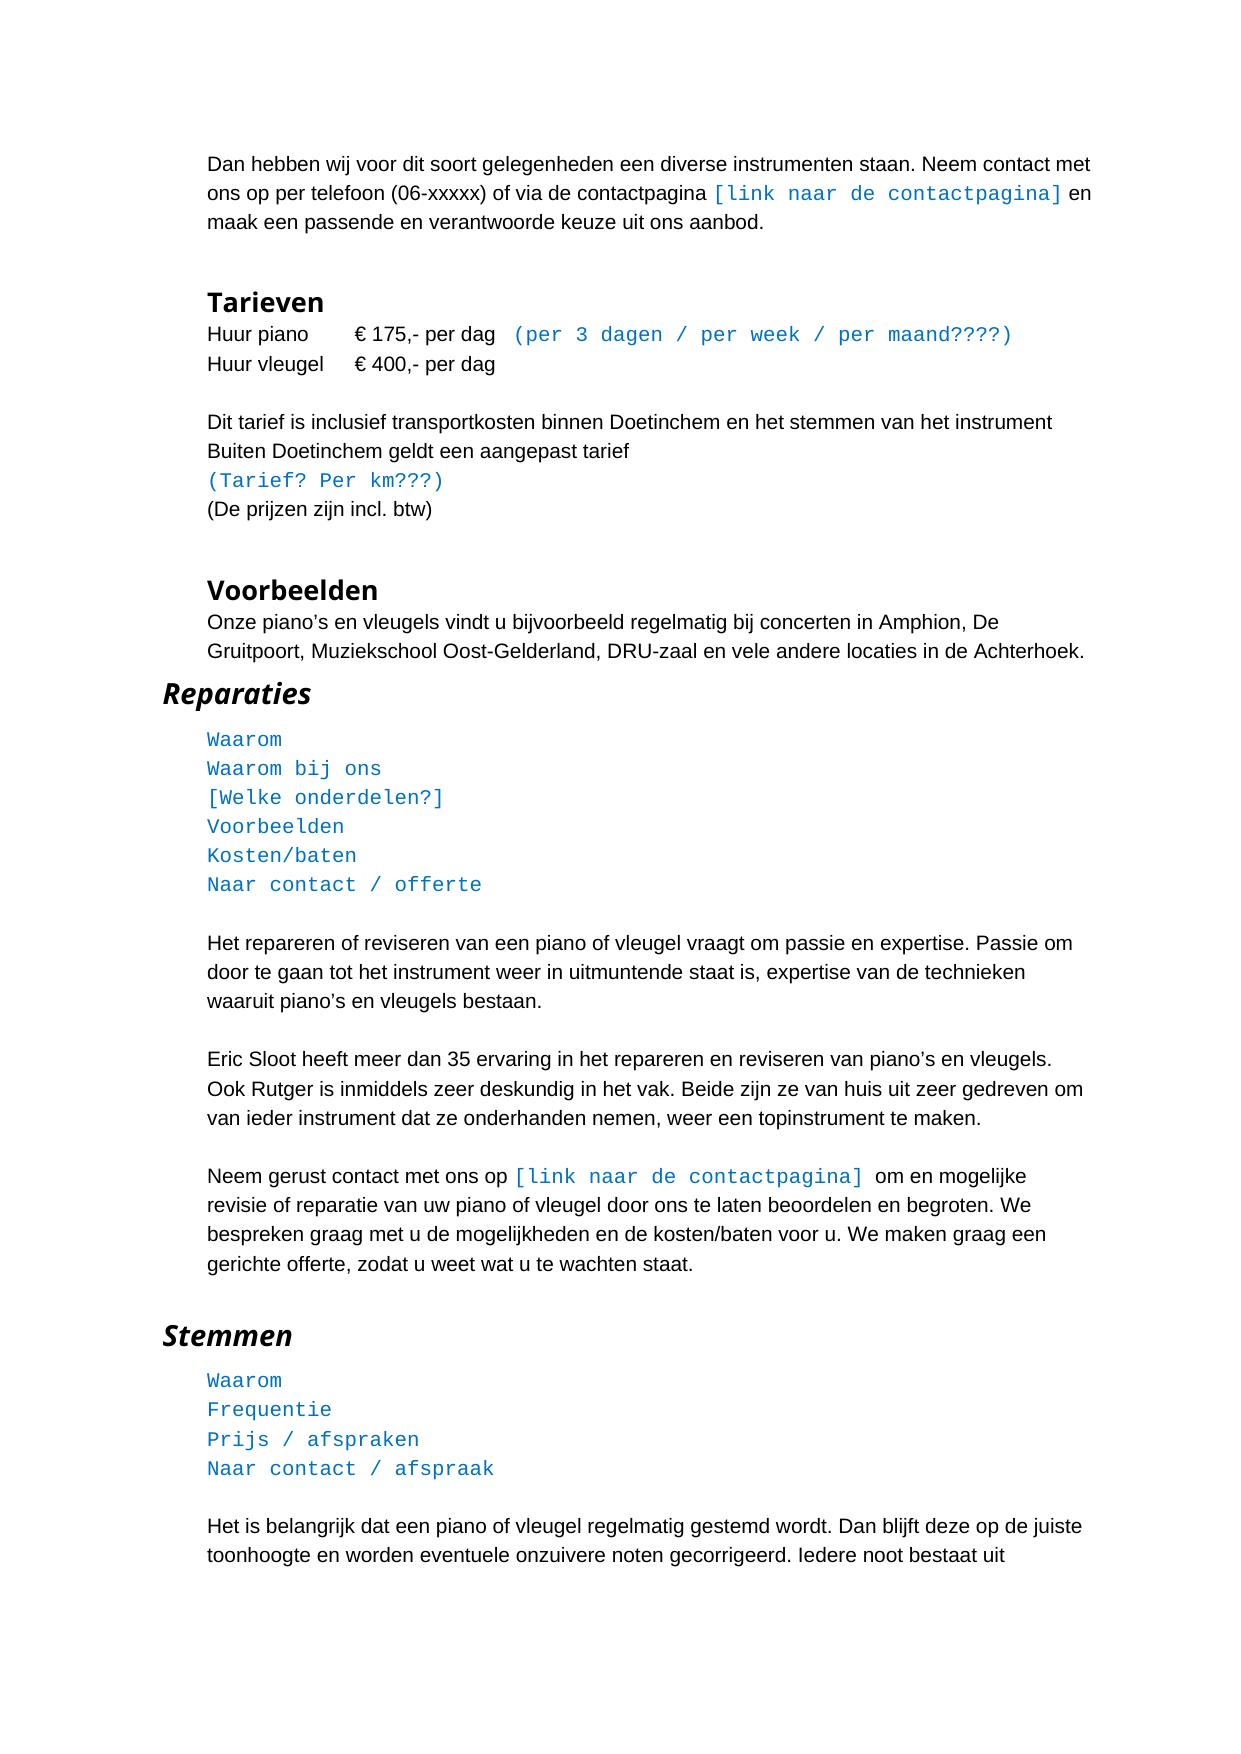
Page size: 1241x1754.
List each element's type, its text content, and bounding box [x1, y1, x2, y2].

text Eric Sloot heeft meer dan 35 ervaring in het repareren en reviseren van piano’s en vleugels. Ook Rutger is inmiddels zeer deskundig in het vak. Beide zijn ze van huis uit zeer gedreven om van ieder instrument dat ze onderhanden nemen, weer een topinstrument te maken. [207, 1043, 1092, 1131]
text Dit tarief is inclusief transportkosten binnen Doetinchem en het stemmen van het instrument [207, 406, 1092, 435]
text Voorbeelden [207, 810, 1092, 839]
text (De prijzen zijn incl. btw) [207, 493, 1092, 523]
text Het is belangrijk dat een piano of vleugel regelmatig gestemd wordt. Dan blijft deze op de juiste toonhoogte en worden eventuele onzuivere noten gecorrigeerd. Iedere noot bestaat uit [207, 1510, 1092, 1568]
text Huur vleugel € 400,- per dag [207, 348, 1092, 377]
subtitle Stemmen [162, 1323, 1092, 1352]
text Dan hebben wij voor dit soort gelegenheden een diverse instrumenten staan. Neem contact met ons op per telefoon (06-xxxxx) of via de contactpagina [link naar de contactpagina] en maak een passende en verantwoorde keuze uit ons aanbod. [207, 148, 1092, 235]
subtitle Voorbeelden [207, 577, 1092, 606]
text Waarom Frequentie Prijs / afspraken Naar contact / afspraak [207, 1364, 1092, 1481]
subtitle Tarieven [207, 289, 1092, 318]
text [Welke onderdelen?] [207, 781, 1092, 810]
subtitle Reparaties [162, 681, 1092, 710]
text Huur piano € 175,- per dag (per 3 dagen / per week / per maand????) [207, 318, 1092, 348]
text (Tarief? Per km???) [207, 464, 1092, 493]
text Waarom bij ons [207, 752, 1092, 781]
text Het repareren of reviseren van een piano of vleugel vraagt om passie en expertise. Passie om door te gaan tot het instrument weer in uitmuntende staat is, expertise van de technieken waaruit piano’s en vleugels bestaan. [207, 927, 1092, 1014]
text Waarom [207, 723, 1092, 752]
text Onze piano’s en vleugels vindt u bijvoorbeeld regelmatig bij concerten in Amphion, De Gruitpoort, Muziekschool Oost-Gelderland, DRU-zaal en vele andere locaties in de Achterhoek. [207, 606, 1092, 664]
text Kosten/baten [207, 839, 1092, 868]
text Naar contact / offerte [207, 868, 1092, 898]
text Buiten Doetinchem geldt een aangepast tarief [207, 435, 1092, 464]
text Neem gerust contact met ons op [link naar de contactpagina] om en mogelijke revisie of reparatie van uw piano of vleugel door ons te laten beoordelen en begroten. We bespreken graag met u de mogelijkheden en de kosten/baten voor u. We maken graag een gerichte offerte, zodat u weet wat u te wachten staat. [207, 1160, 1092, 1277]
